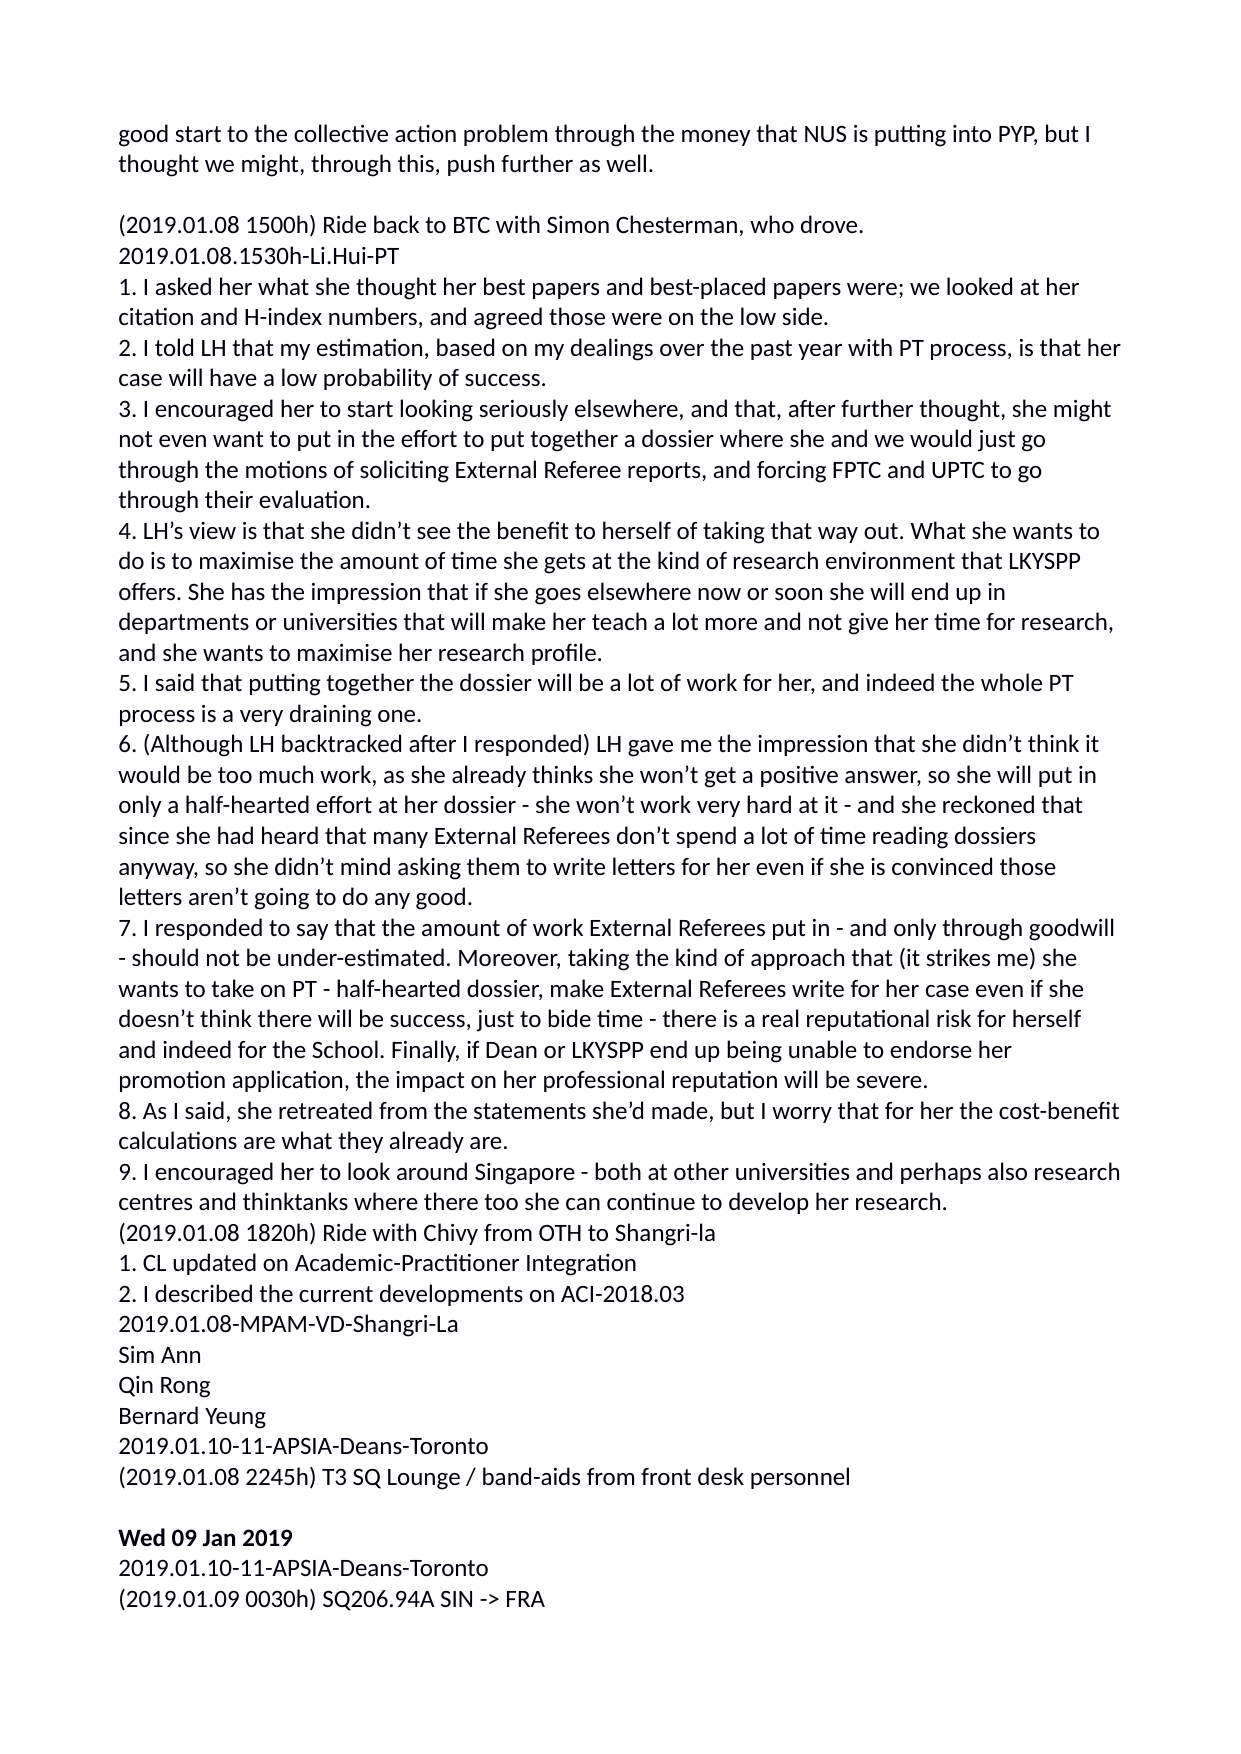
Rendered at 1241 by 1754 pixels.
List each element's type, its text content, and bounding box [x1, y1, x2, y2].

text (2019.01.08 1820h) Ride with Chivy from OTH to Shangri-la [118, 1217, 1122, 1247]
text (2019.01.08 1500h) Ride back to BTC with Simon Chesterman, who drove. [118, 210, 1122, 240]
text good start to the collective action problem through the money that NUS is putting into PYP, but I thought we might, through this, push further as well. [118, 118, 1122, 179]
text Bernard Yeung [118, 1400, 1122, 1431]
text (2019.01.08 2245h) T3 SQ Lounge / band-aids from front desk personnel [118, 1461, 1122, 1492]
text 7. I responded to say that the amount of work External Referees put in - and only through goodwill - should not be under-estimated. Moreover, taking the kind of approach that (it strikes me) she wants to take on PT - half-hearted dossier, make External Referees write for her case even if she doesn’t think there will be success, just to bide time - there is a real reputational risk for herself and indeed for the School. Finally, if Dean or LKYSPP end up being unable to endorse her promotion application, the impact on her professional reputation will be severe. [118, 912, 1122, 1095]
text 5. I said that putting together the dossier will be a lot of work for her, and indeed the whole PT process is a very draining one. [118, 667, 1122, 728]
text 2019.01.08-MPAM-VD-Shangri-La [118, 1308, 1122, 1339]
text Sim Ann [118, 1339, 1122, 1369]
text 4. LH’s view is that she didn’t see the benefit to herself of taking that way out. What she wants to do is to maximise the amount of time she gets at the kind of research environment that LKYSPP offers. She has the impression that if she goes elsewhere now or soon she will end up in departments or universities that will make her teach a lot more and not give her time for research, and she wants to maximise her research profile. [118, 515, 1122, 667]
text 1. I asked her what she thought her best papers and best-placed papers were; we looked at her citation and H-index numbers, and agreed those were on the low side. [118, 271, 1122, 332]
text 2019.01.10-11-APSIA-Deans-Toronto [118, 1553, 1122, 1583]
text 2019.01.10-11-APSIA-Deans-Toronto [118, 1431, 1122, 1461]
text 2. I told LH that my estimation, based on my dealings over the past year with PT process, is that her case will have a low probability of success. [118, 332, 1122, 393]
text (2019.01.09 0030h) SQ206.94A SIN -> FRA [118, 1583, 1122, 1614]
text 9. I encouraged her to look around Singapore - both at other universities and perhaps also research centres and thinktanks where there too she can continue to develop her research. [118, 1156, 1122, 1217]
text 8. As I said, she retreated from the statements she’d made, but I worry that for her the cost-benefit calculations are what they already are. [118, 1095, 1122, 1156]
text Qin Rong [118, 1369, 1122, 1400]
text 6. (Although LH backtracked after I responded) LH gave me the impression that she didn’t think it would be too much work, as she already thinks she won’t get a positive answer, so she will put in only a half-hearted effort at her dossier - she won’t work very hard at it - and she reckoned that since she had heard that many External Referees don’t spend a lot of time reading dossiers anyway, so she didn’t mind asking them to write letters for her even if she is convinced those letters aren’t going to do any good. [118, 728, 1122, 912]
text Wed 09 Jan 2019 [118, 1522, 1122, 1553]
text 2019.01.08.1530h-Li.Hui-PT [118, 240, 1122, 271]
text 1. CL updated on Academic-Practitioner Integration [118, 1247, 1122, 1278]
text 3. I encouraged her to start looking seriously elsewhere, and that, after further thought, she might not even want to put in the effort to put together a dossier where she and we would just go through the motions of soliciting External Referee reports, and forcing FPTC and UPTC to go through their evaluation. [118, 393, 1122, 515]
text 2. I described the current developments on ACI-2018.03 [118, 1278, 1122, 1308]
